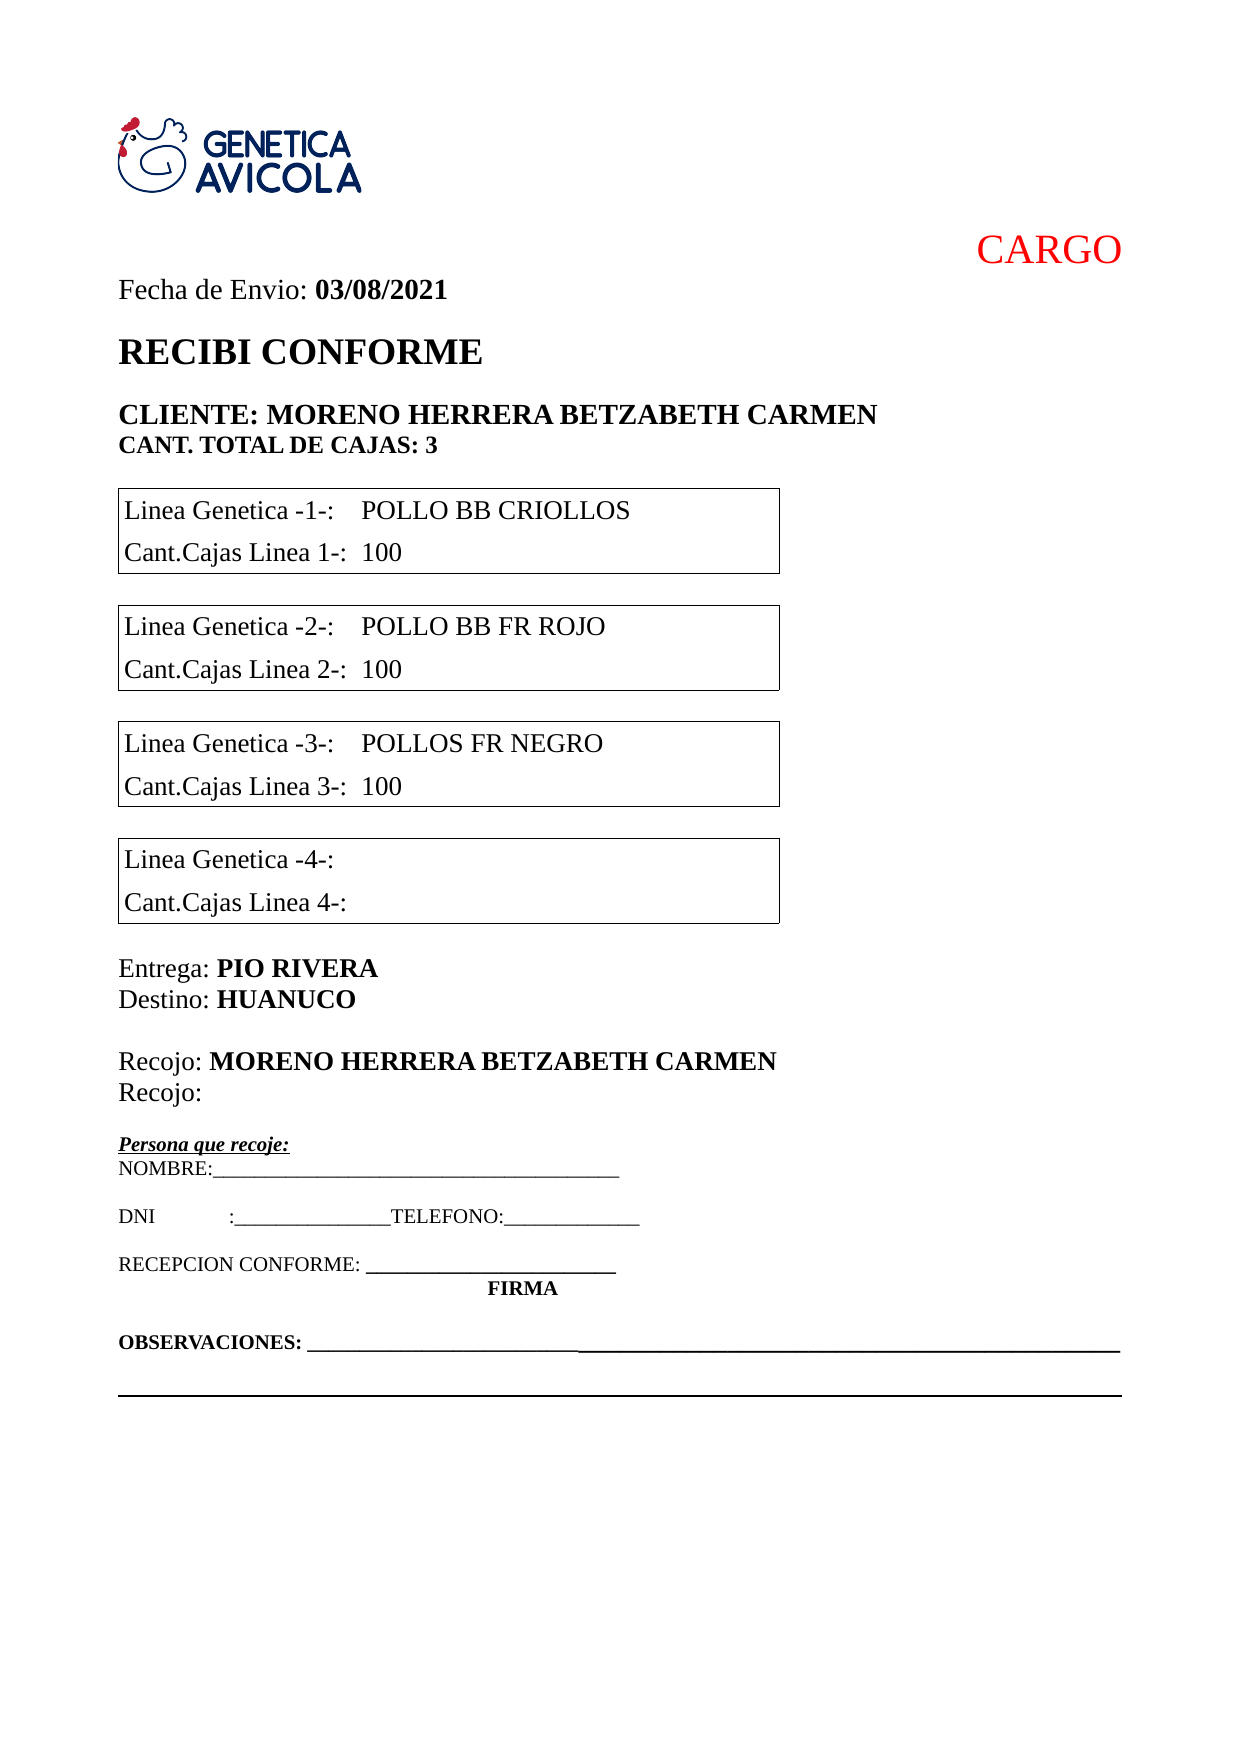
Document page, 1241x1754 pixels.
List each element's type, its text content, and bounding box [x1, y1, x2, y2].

table_cell [356, 574, 779, 604]
text Recojo: MORENO HERRERA BETZABETH CARMEN [118, 1045, 1122, 1076]
picture [117, 117, 362, 193]
table_cell [118, 807, 356, 838]
text Recojo: [118, 1076, 1122, 1108]
table_cell [118, 691, 356, 721]
text CANT. TOTAL DE CAJAS: 3 [118, 431, 1122, 459]
text RECIBI CONFORME [118, 330, 1122, 373]
table_cell 100 [356, 647, 779, 690]
table_cell Cant.Cajas Linea 4-: [119, 880, 356, 923]
text Fecha de Envio: 03/08/2021 [118, 272, 1122, 306]
table_header Linea Genetica -1-: [119, 489, 356, 531]
table_cell POLLO BB FR ROJO [356, 606, 779, 647]
table_cell 100 [356, 531, 779, 573]
table_cell Cant.Cajas Linea 2-: [119, 647, 356, 690]
text Destino: HUANUCO [118, 983, 1122, 1014]
table_header POLLO BB CRIOLLOS [356, 489, 779, 531]
table_cell [356, 691, 779, 721]
table_cell Linea Genetica -4-: [119, 839, 356, 880]
text OBSERVACIONES: __________________________________________________________________ [118, 1324, 1122, 1355]
table_cell Cant.Cajas Linea 3-: [119, 764, 356, 806]
text FIRMA [118, 1276, 1122, 1300]
table_cell Linea Genetica -3-: [119, 722, 356, 764]
table_cell POLLOS FR NEGRO [356, 722, 779, 764]
text RECEPCION CONFORME: ________________________ [118, 1252, 1122, 1276]
table_cell [118, 574, 356, 604]
text CARGO [118, 224, 1122, 272]
text CLIENTE: MORENO HERRERA BETZABETH CARMEN [118, 397, 1122, 431]
text DNI :_______________TELEFONO:_____________ [118, 1204, 1122, 1228]
text NOMBRE:_______________________________________ [118, 1156, 1122, 1180]
table_cell [356, 839, 779, 880]
table_cell 100 [356, 764, 779, 806]
text Entrega: PIO RIVERA [118, 952, 1122, 983]
text Persona que recoje: [118, 1132, 1122, 1156]
table_cell [356, 807, 779, 838]
table_cell Cant.Cajas Linea 1-: [119, 531, 356, 573]
table_cell Linea Genetica -2-: [119, 606, 356, 647]
table_cell [356, 880, 779, 923]
